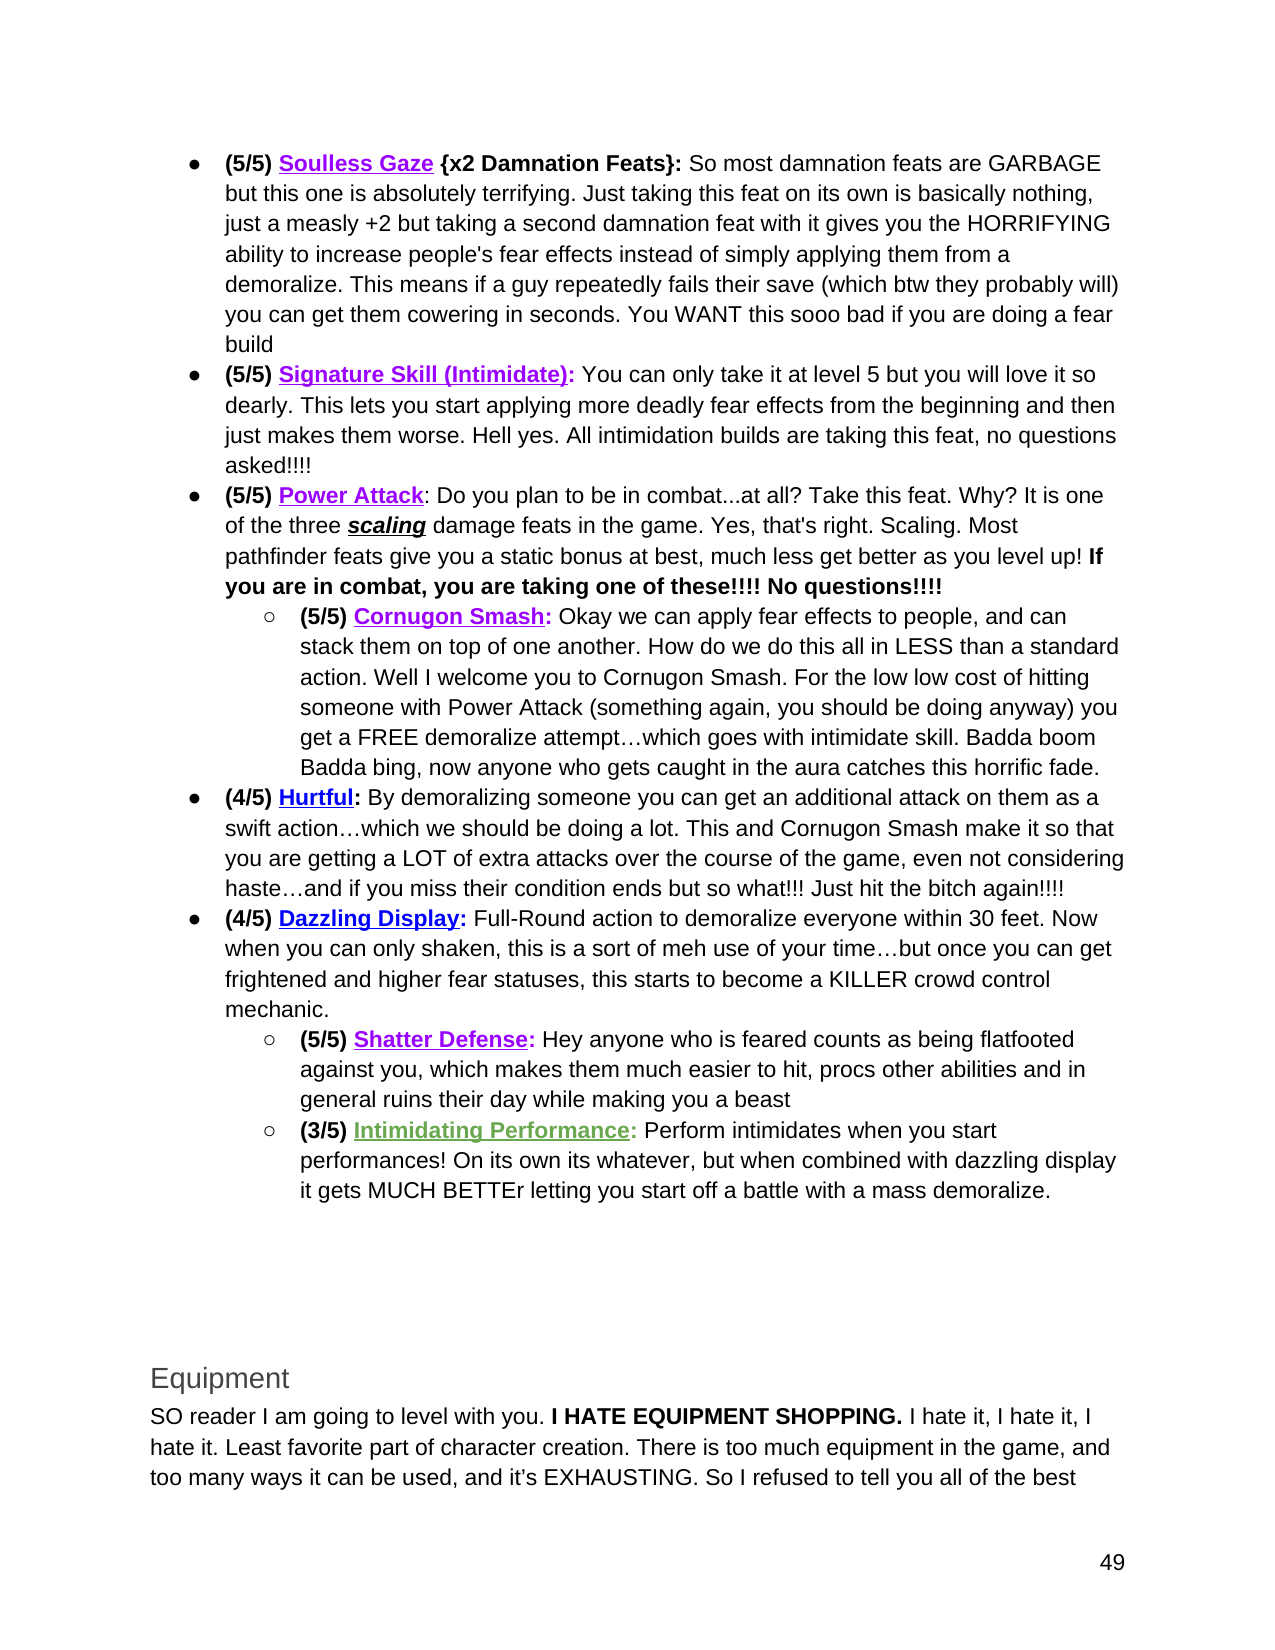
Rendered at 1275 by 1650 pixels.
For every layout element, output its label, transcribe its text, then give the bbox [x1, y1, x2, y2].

list (5/5) Shatter Defense: Hey anyone who is feared counts as being flatfooted against you, which makes them much easier to hit, procs other abilities and in general ruins their day while making you a beast [262, 1026, 1125, 1113]
text SO reader I am going to level with you. I HATE EQUIPMENT SHOPPING. I hate it, I hate it, I hate it. Least favorite part of character creation. There is too much equipment in the game, and too many ways it can be used, and it’s EXHAUSTING. So I refused to tell you all of the best [150, 1403, 1125, 1490]
subtitle Equipment [150, 1361, 1125, 1395]
list (5/5) Signature Skill (Intimidate): You can only take it at level 5 but you will love it so dearly. This lets you start applying more deadly fear effects from the beginning and then just makes them worse. Hell yes. All intimidation builds are taking this feat, no questions asked!!!! [187, 361, 1125, 478]
list (3/5) Intimidating Performance: Perform intimidates when you start performances! On its own its whatever, but when combined with dazzling display it gets MUCH BETTEr letting you start off a battle with a mass demoralize. [262, 1117, 1125, 1203]
list (5/5) Cornugon Smash: Okay we can apply fear effects to people, and can stack them on top of one another. How do we do this all in LESS than a standard action. Well I welcome you to Cornugon Smash. For the low low cost of hitting someone with Power Attack (something again, you should be doing anyway) you get a FREE demoralize attempt…which goes with intimidate skill. Badda boom Badda bing, now anyone who gets caught in the aura catches this horrific fade. [262, 603, 1125, 781]
list (5/5) Power Attack: Do you plan to be in combat...at all? Take this feat. Why? It is one of the three scaling damage feats in the game. Yes, that's right. Scaling. Most pathfinder feats give you a static bonus at best, much less get better as you level up! If you are in combat, you are taking one of these!!!! No questions!!!! [187, 482, 1125, 599]
list (5/5) Soulless Gaze {x2 Damnation Feats}: So most damnation feats are GARBAGE but this one is absolutely terrifying. Just taking this feat on its own is basically nothing, just a measly +2 but taking a second damnation feat with it gives you the HORRIFYING ability to increase people's fear effects instead of simply applying them from a demoralize. This means if a guy repeatedly fails their save (which btw they probably will) you can get them cowering in seconds. You WANT this sooo bad if you are doing a fear build [187, 150, 1125, 358]
list (4/5) Hurtful: By demoralizing someone you can get an additional attack on them as a swift action…which we should be doing a lot. This and Cornugon Smash make it so that you are getting a LOT of extra attacks over the course of the game, even not considering haste…and if you miss their condition ends but so what!!! Just hit the bitch again!!!! [187, 784, 1125, 901]
list (4/5) Dazzling Display: Full-Round action to demoralize everyone within 30 feet. Now when you can only shaken, this is a sort of meh use of your time…but once you can get frightened and higher fear statuses, this starts to become a KILLER crowd control mechanic. [187, 905, 1125, 1022]
